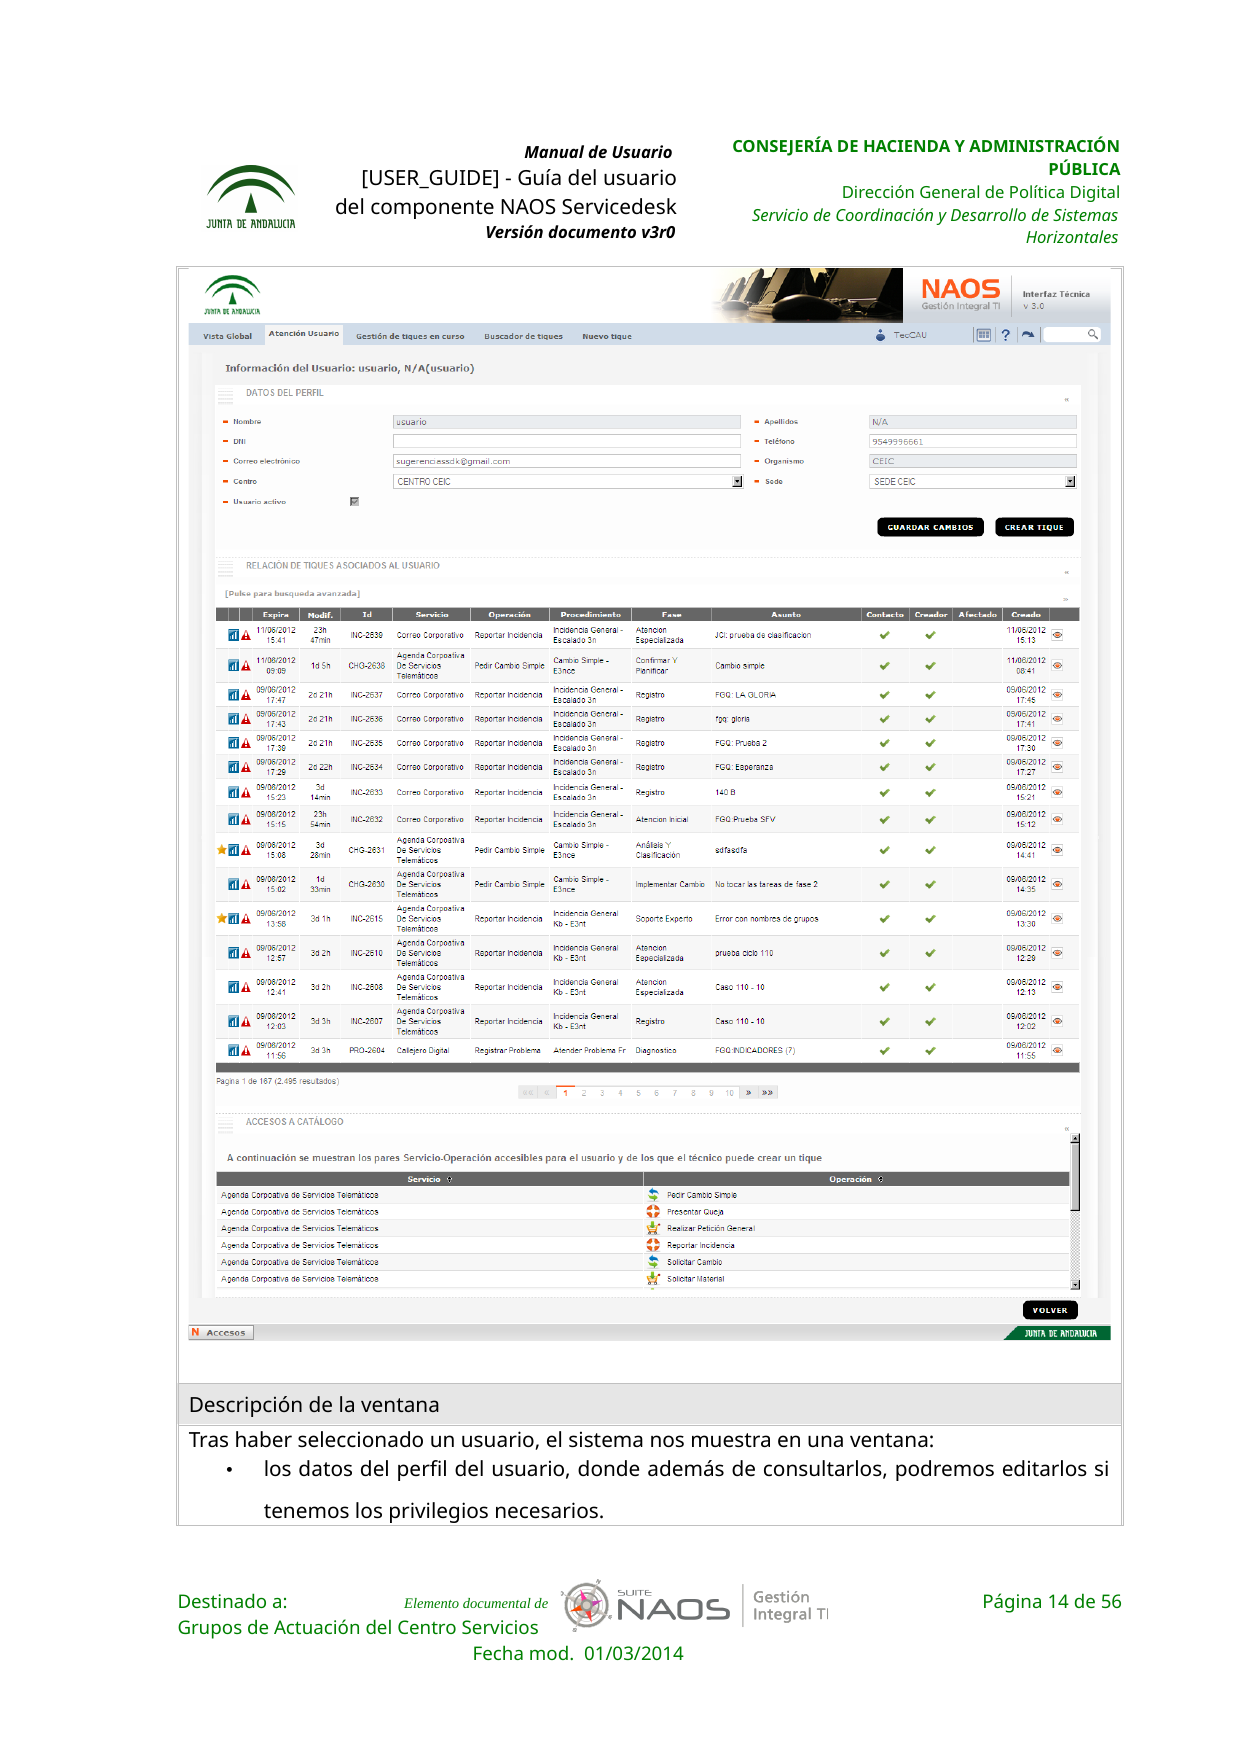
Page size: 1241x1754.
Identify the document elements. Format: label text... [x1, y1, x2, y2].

table_cell Descripción de la ventana [179, 1384, 1121, 1424]
picture [201, 165, 298, 232]
table_cell Tras haber seleccionado un usuario, el sistema nos muestra en una ventana: los datos del perfil del usuario, donde además de consultarlos, podremos editarlos si tenemos los privilegios necesarios. Listado de tiques del usuario. Inicialmente sólo los abiertos pero a petición también se pueden buscar los cerrados. Accesos al Catálogo: Muestras los diferentes servicios y operaciones que el usuario elegido puede solicitar. De tal forma que el técnico pueda saber de un simple vistazo qué puede solicitar ese usuario y qué no. [179, 1426, 1121, 1525]
picture [188, 268, 1111, 1341]
table_header [179, 269, 1121, 1383]
picture [560, 1579, 829, 1632]
